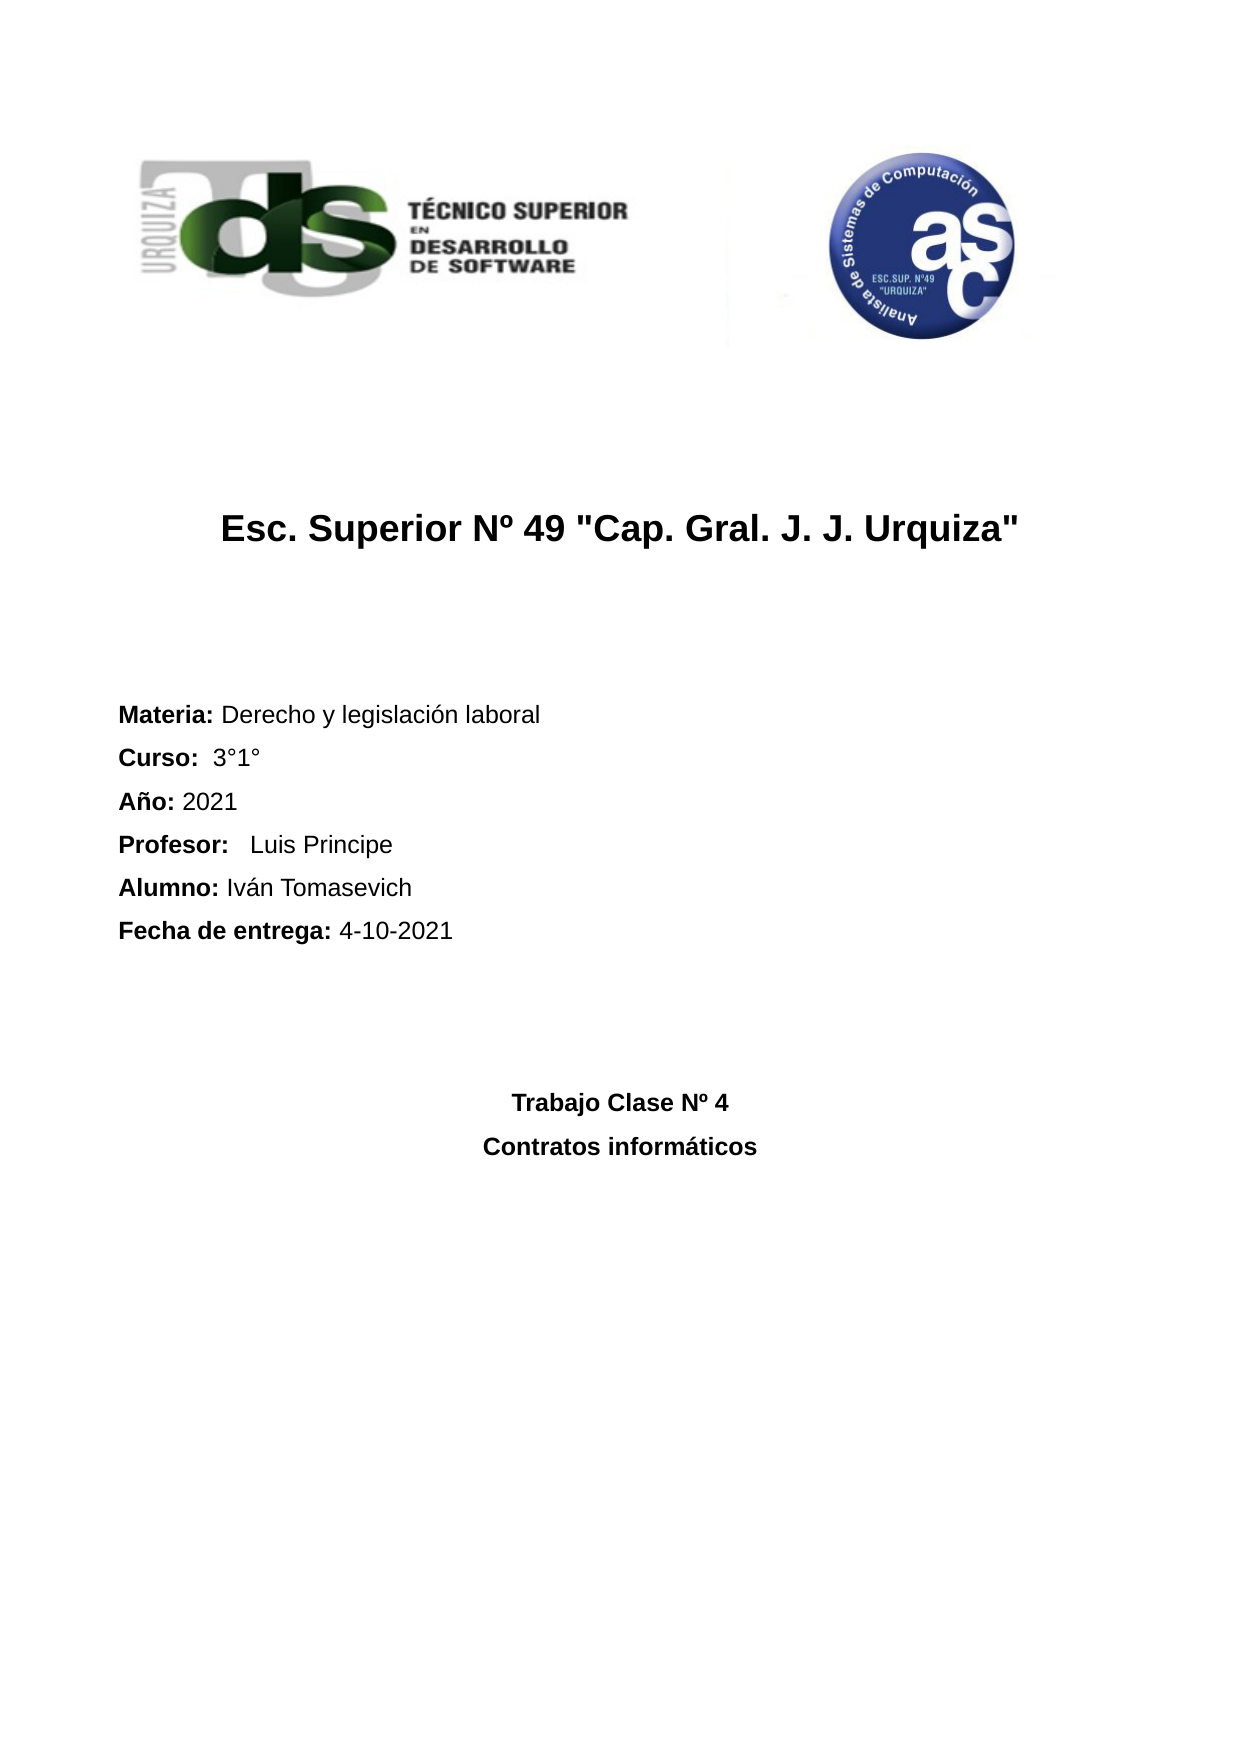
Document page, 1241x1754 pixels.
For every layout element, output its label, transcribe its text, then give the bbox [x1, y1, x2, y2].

text Trabajo Clase Nº 4 [118, 1088, 1122, 1117]
text Curso: 3°1° [118, 743, 1122, 772]
text Año: 2021 [118, 787, 1122, 815]
picture [123, 146, 644, 327]
text Fecha de entrega: 4-10-2021 [118, 916, 1122, 945]
text Esc. Superior Nº 49 "Cap. Gral. J. J. Urquiza" [118, 506, 1122, 549]
text Profesor: Luis Principe [118, 830, 1122, 858]
text Contratos informáticos [118, 1132, 1122, 1160]
text Alumno: Iván Tomasevich [118, 873, 1122, 902]
text Materia: Derecho y legislación laboral [118, 700, 1122, 729]
